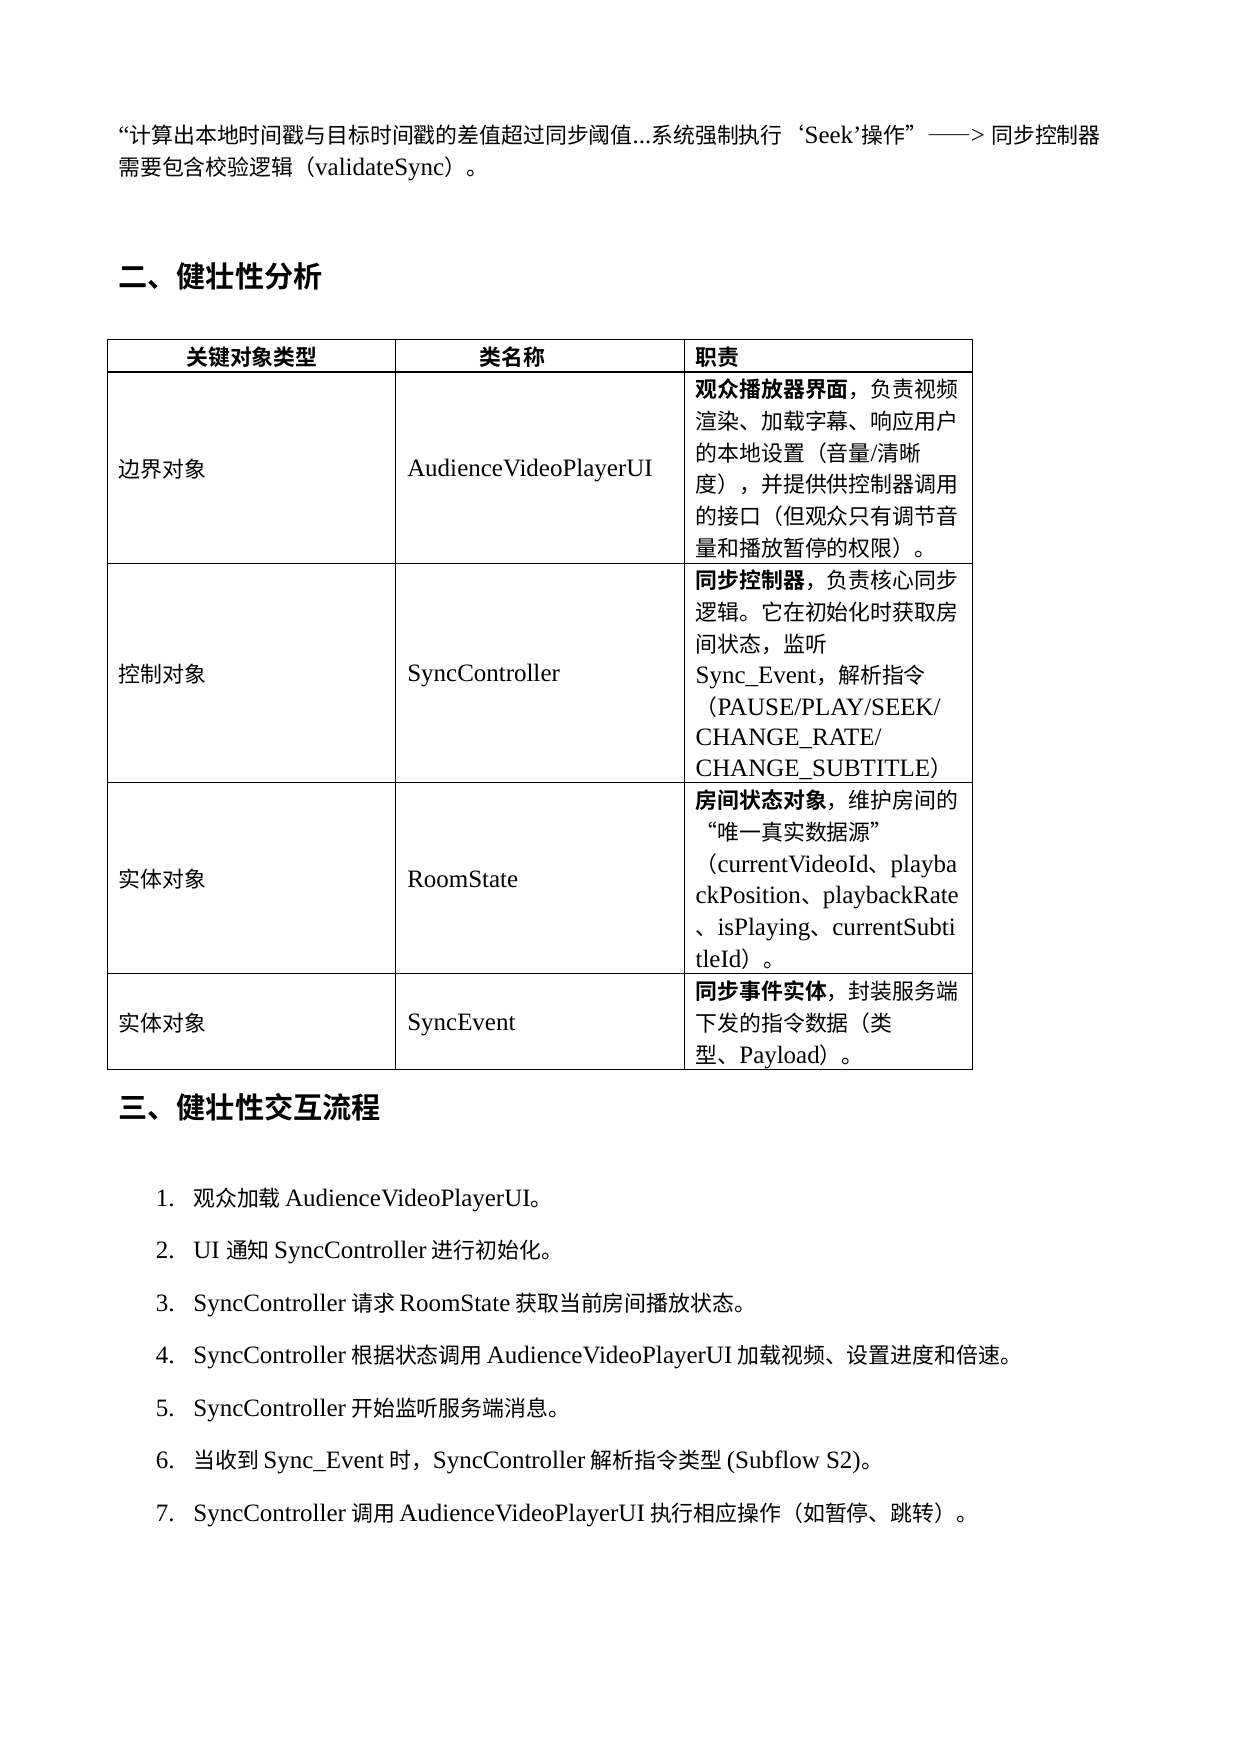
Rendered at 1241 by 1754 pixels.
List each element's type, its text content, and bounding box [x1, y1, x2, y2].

table_cell 同步事件实体，封装服务端下发的指令数据（类型、Payload）。 [685, 974, 972, 1069]
list SyncController调用AudienceVideoPlayerUI执行相应操作（如暂停、跳转）。 [156, 1496, 1122, 1527]
subtitle 三、健壮性交互流程 [118, 1085, 1122, 1127]
table_cell 同步控制器，负责核心同步逻辑。它在初始化时获取房间状态，监听Sync_Event，解析指令（PAUSE/PLAY/SEEK/CHANGE_RATE/CHANGE_SUBTITLE） [685, 564, 972, 782]
list UI 通知SyncController进行初始化。 [156, 1233, 1122, 1265]
list SyncController请求RoomState获取当前房间播放状态。 [156, 1286, 1122, 1317]
table_cell 实体对象 [108, 974, 395, 1069]
list SyncController开始监听服务端消息。 [156, 1391, 1122, 1422]
table_header 职责 [685, 340, 972, 371]
table_cell 房间状态对象，维护房间的“唯一真实数据源”（currentVideoId、playbackPosition、playbackRate、isPlaying、currentSubtitleId）。 [685, 783, 972, 973]
table_cell SyncController [396, 564, 684, 782]
table_cell AudienceVideoPlayerUI [396, 373, 684, 562]
list SyncController根据状态调用AudienceVideoPlayerUI加载视频、设置进度和倍速。 [156, 1338, 1122, 1370]
table_cell 观众播放器界面，负责视频渲染、加载字幕、响应用户的本地设置（音量/清晰度），并提供供控制器调用的接口（但观众只有调节音量和播放暂停的权限）。 [685, 373, 972, 562]
table_header 类名称 [396, 340, 684, 371]
table_cell 实体对象 [108, 783, 395, 973]
table_cell 控制对象 [108, 564, 395, 782]
table_cell SyncEvent [396, 974, 684, 1069]
list 当收到Sync_Event时，SyncController解析指令类型 (Subflow S2)。 [156, 1443, 1122, 1475]
text “计算出本地时间戳与目标时间戳的差值超过同步阈值...系统强制执行‘Seek’操作”——> 同步控制器需要包含校验逻辑（validateSync）。 [118, 118, 1122, 181]
subtitle 二、健壮性分析 [118, 253, 1122, 296]
table_cell RoomState [396, 783, 684, 973]
table_cell 边界对象 [108, 373, 395, 562]
list 观众加载AudienceVideoPlayerUI。 [156, 1181, 1122, 1212]
table_header 关键对象类型 [108, 340, 395, 371]
